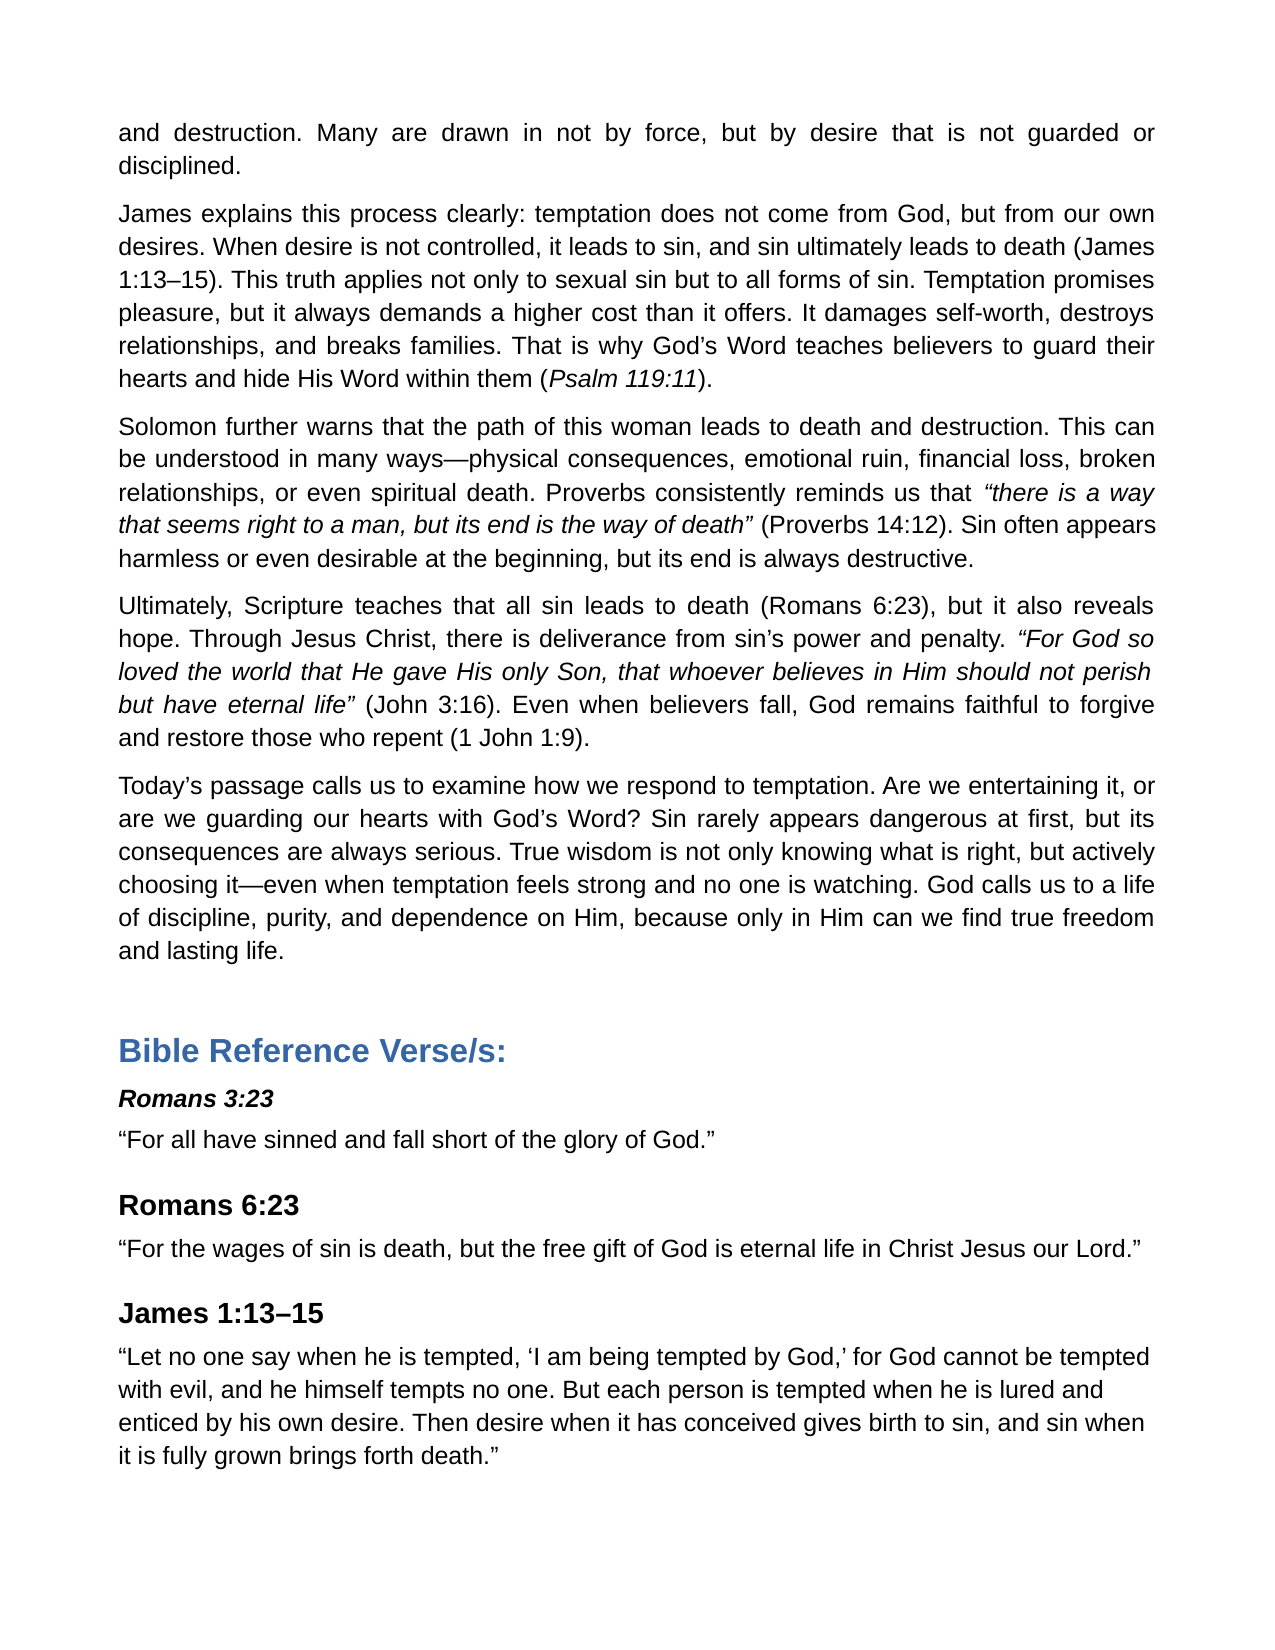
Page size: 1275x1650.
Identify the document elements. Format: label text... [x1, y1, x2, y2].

text James explains this process clearly: temptation does not come from God, but from our own desires. When desire is not controlled, it leads to sin, and sin ultimately leads to death (James 1:13–15). This truth applies not only to sexual sin but to all forms of sin. Temptation promises pleasure, but it always demands a higher cost than it offers. It damages self-worth, destroys relationships, and breaks families. That is why God’s Word teaches believers to guard their hearts and hide His Word within them (Psalm 119:11). [118, 199, 1157, 393]
text “Let no one say when he is tempted, ‘I am being tempted by God,’ for God cannot be tempted with evil, and he himself tempts no one. But each person is tempted when he is lured and enticed by his own desire. Then desire when it has conceived gives birth to sin, and sin when it is fully grown brings forth death.” [118, 1342, 1157, 1470]
text “For all have sinned and fall short of the glory of God.” [118, 1125, 1157, 1154]
text Solomon further warns that the path of this woman leads to death and destruction. This can be understood in many ways—physical consequences, emotional ruin, financial loss, broken relationships, or even spiritual death. Proverbs consistently reminds us that “there is a way that seems right to a man, but its end is the way of death” (Proverbs 14:12). Sin often appears harmless or even desirable at the beginning, but its end is always destructive. [118, 411, 1157, 572]
text and destruction. Many are drawn in not by force, but by desire that is not guarded or disciplined. [118, 118, 1157, 180]
text Ultimately, Scripture teaches that all sin leads to death (Romans 6:23), but it also reveals hope. Through Jesus Christ, there is deliverance from sin’s power and penalty. “For God so loved the world that He gave His only Son, that whoever believes in Him should not perish but have eternal life” (John 3:16). Even when believers fall, God remains faithful to forgive and restore those who repent (1 John 1:9). [118, 591, 1157, 752]
subtitle James 1:13–15 [118, 1296, 1157, 1329]
subtitle Romans 6:23 [118, 1188, 1157, 1221]
subtitle Romans 3:23 [118, 1084, 1157, 1113]
text Today’s passage calls us to examine how we respond to temptation. Are we entertaining it, or are we guarding our hearts with God’s Word? Sin rarely appears dangerous at first, but its consequences are always serious. True wisdom is not only knowing what is right, but actively choosing it—even when temptation feels strong and no one is watching. God calls us to a life of discipline, purity, and dependence on Him, because only in Him can we find true freedom and lasting life. [118, 771, 1157, 965]
text “For the wages of sin is death, but the free gift of God is eternal life in Christ Jesus our Lord.” [118, 1234, 1157, 1262]
text Bible Reference Verse/s: [118, 1031, 1157, 1069]
